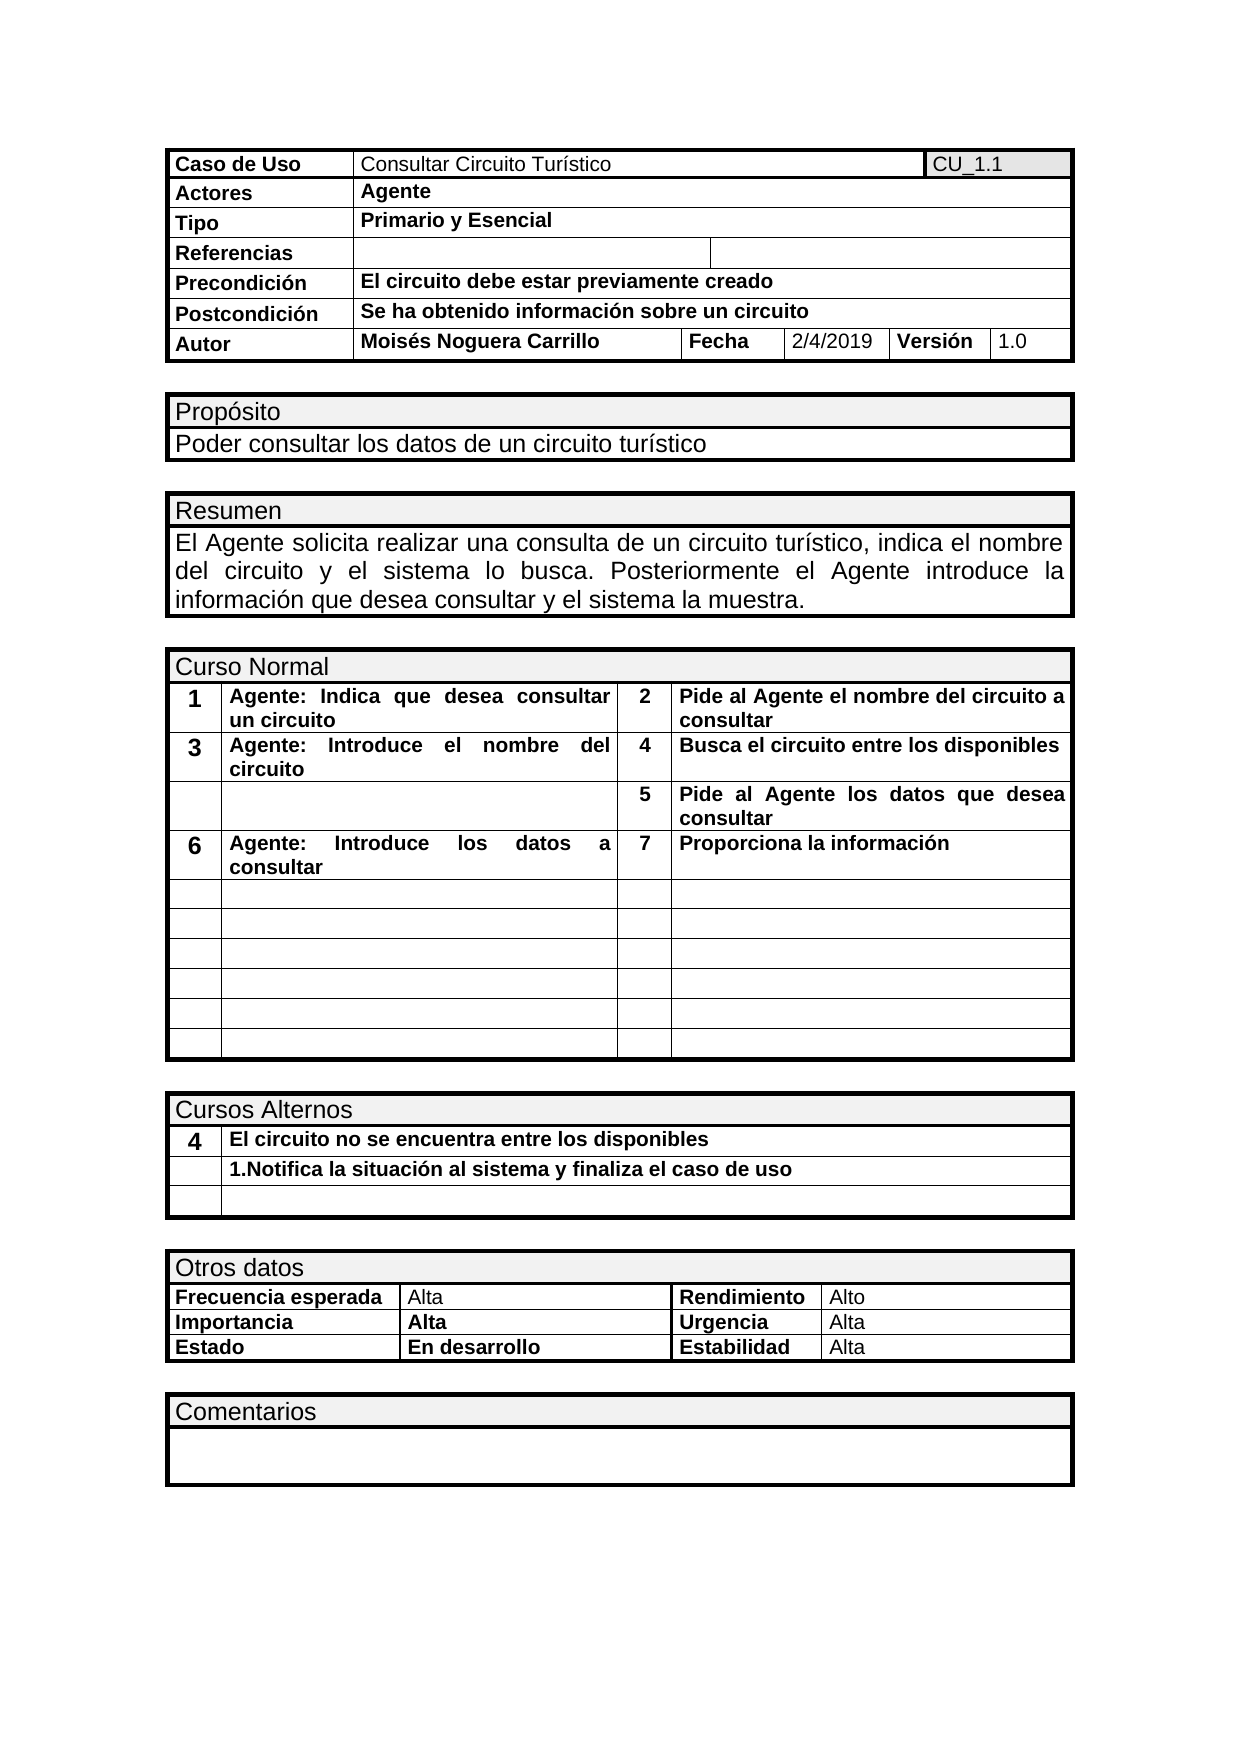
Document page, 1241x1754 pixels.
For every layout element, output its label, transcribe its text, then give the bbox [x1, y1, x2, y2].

table_cell Alta [401, 1310, 670, 1333]
table_cell [222, 782, 617, 829]
table_cell En desarrollo [401, 1335, 670, 1358]
table_header Resumen [170, 496, 1070, 524]
table_header CU_1.1 [927, 152, 1070, 176]
table_cell [618, 909, 671, 938]
table_cell [672, 939, 1070, 968]
table_cell Urgencia [673, 1310, 821, 1333]
table_cell [170, 1186, 221, 1215]
table_cell 2 [618, 684, 671, 732]
table_cell Alto [822, 1285, 1070, 1309]
table_cell [170, 1157, 221, 1185]
table_cell El circuito no se encuentra entre los disponibles [222, 1127, 1070, 1156]
table_cell [170, 909, 221, 938]
table_cell 7 [618, 831, 671, 878]
table_cell Poder consultar los datos de un circuito turístico [170, 429, 1070, 457]
table_cell 3 [170, 733, 221, 781]
table_cell Frecuencia esperada [170, 1285, 399, 1309]
table_cell El circuito debe estar previamente creado [354, 269, 1070, 298]
table_cell 4 [618, 733, 671, 781]
table_cell [222, 1029, 617, 1057]
table_cell Pide al Agente los datos que desea consultar [672, 782, 1070, 829]
table_cell [222, 969, 617, 998]
table_header Comentarios [170, 1397, 1070, 1425]
table_cell [672, 969, 1070, 998]
table_cell Pide al Agente el nombre del circuito a consultar [672, 684, 1070, 732]
table_cell [618, 1029, 671, 1057]
table_cell 1.0 [991, 329, 1070, 359]
table_cell Tipo [170, 208, 353, 237]
table_cell [618, 969, 671, 998]
table_header Otros datos [170, 1253, 1070, 1282]
table_cell [170, 880, 221, 908]
table_cell El Agente solicita realizar una consulta de un circuito turístico, indica el nombre del circuito y el sistema lo busca. Posteriormente el Agente introduce la información que desea consultar y el sistema la muestra. [170, 528, 1070, 614]
table_cell 4 [170, 1127, 221, 1156]
table_cell [170, 1429, 1070, 1483]
table_cell Proporciona la información [672, 831, 1070, 878]
table_cell [618, 939, 671, 968]
table_cell [170, 999, 221, 1027]
table_cell 2/4/2019 [785, 329, 889, 359]
table_cell 1 [170, 684, 221, 732]
table_cell Rendimiento [673, 1285, 821, 1309]
table_cell [222, 909, 617, 938]
table_cell 5 [618, 782, 671, 829]
table_cell [222, 880, 617, 908]
table_cell [711, 238, 1070, 267]
table_cell Estado [170, 1335, 399, 1358]
table_cell Alta [401, 1285, 670, 1309]
table_cell [170, 969, 221, 998]
table_cell [672, 1029, 1070, 1057]
table_cell Referencias [170, 238, 353, 267]
table_cell Agente: Introduce el nombre del circuito [222, 733, 617, 781]
table_cell Busca el circuito entre los disponibles [672, 733, 1070, 781]
table_cell [618, 999, 671, 1027]
table_cell [354, 238, 710, 267]
table_cell Primario y Esencial [354, 208, 1070, 237]
table_cell Autor [170, 329, 353, 359]
table_cell Agente [354, 179, 1070, 207]
table_header Cursos Alternos [170, 1096, 1070, 1124]
table_cell Alta [822, 1335, 1070, 1358]
table_cell [222, 939, 617, 968]
table_cell [170, 782, 221, 829]
table_cell [222, 1186, 1070, 1215]
table_cell Importancia [170, 1310, 399, 1333]
table_cell [170, 1029, 221, 1057]
table_cell 6 [170, 831, 221, 878]
table_cell Precondición [170, 269, 353, 298]
table_cell Actores [170, 179, 353, 207]
table_cell Postcondición [170, 299, 353, 328]
table_header Propósito [170, 397, 1070, 426]
table_header Curso Normal [170, 652, 1070, 681]
table_cell [672, 909, 1070, 938]
table_cell Fecha [682, 329, 784, 359]
table_cell Agente: Indica que desea consultar un circuito [222, 684, 617, 732]
table_cell Versión [890, 329, 990, 359]
table_cell Estabilidad [673, 1335, 821, 1358]
table_cell Agente: Introduce los datos a consultar [222, 831, 617, 878]
table_header Caso de Uso [170, 152, 353, 176]
table_cell [222, 999, 617, 1027]
table_cell [618, 880, 671, 908]
table_cell [672, 880, 1070, 908]
table_cell Se ha obtenido información sobre un circuito [354, 299, 1070, 328]
table_header Consultar Circuito Turístico [354, 152, 923, 176]
table_cell 1.Notifica la situación al sistema y finaliza el caso de uso [222, 1157, 1070, 1185]
table_cell Alta [822, 1310, 1070, 1333]
table_cell [672, 999, 1070, 1027]
table_cell Moisés Noguera Carrillo [354, 329, 681, 359]
table_cell [170, 939, 221, 968]
